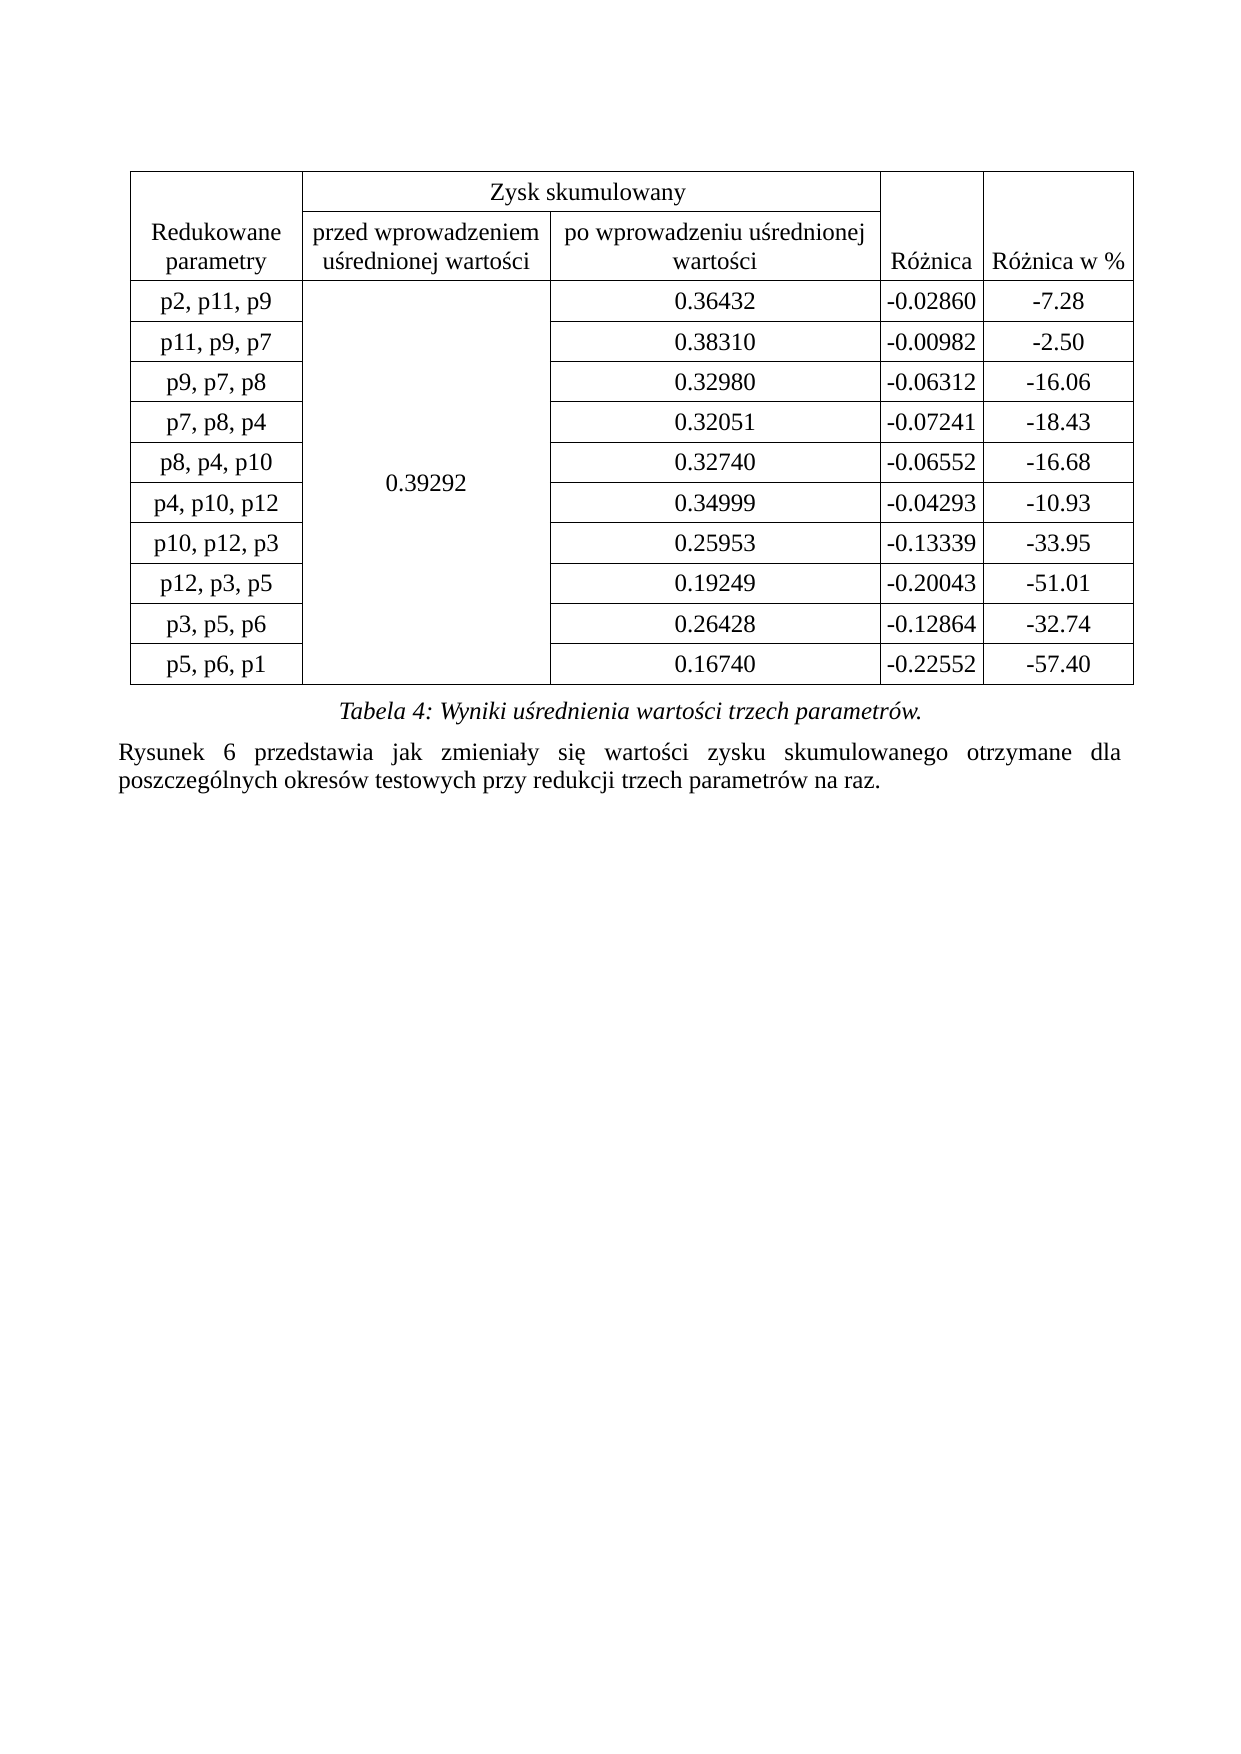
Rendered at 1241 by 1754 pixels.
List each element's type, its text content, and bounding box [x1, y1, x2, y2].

table_cell -0.04293 [881, 483, 983, 522]
table_cell -18.43 [984, 402, 1133, 442]
table_cell -16.06 [984, 362, 1133, 401]
table_cell -0.20043 [881, 564, 983, 603]
table_cell 0.36432 [551, 281, 880, 321]
text Tabela 4: Wyniki uśrednienia wartości trzech parametrów. [130, 696, 1133, 725]
table_cell p4, p10, p12 [131, 483, 302, 522]
table_header Redukowane parametry [131, 172, 302, 280]
table_cell 0.32740 [551, 443, 880, 482]
table_cell -2.50 [984, 322, 1133, 361]
table_cell -33.95 [984, 523, 1133, 563]
table_cell -0.22552 [881, 644, 983, 683]
table_cell -16.68 [984, 443, 1133, 482]
table_cell p2, p11, p9 [131, 281, 302, 321]
table_cell -32.74 [984, 604, 1133, 643]
table_cell -0.12864 [881, 604, 983, 643]
table_cell p12, p3, p5 [131, 564, 302, 603]
table_cell p5, p6, p1 [131, 644, 302, 683]
table_cell 0.39292 [303, 281, 550, 683]
table_cell p7, p8, p4 [131, 402, 302, 442]
table_header Zysk skumulowany [303, 172, 880, 211]
table_cell -0.00982 [881, 322, 983, 361]
table_cell 0.38310 [551, 322, 880, 361]
text Rysunek 6 przedstawia jak zmieniały się wartości zysku skumulowanego otrzymane dla poszczególnych okresów testowych przy redukcji trzech parametrów na raz. [118, 118, 1133, 794]
table_cell -10.93 [984, 483, 1133, 522]
table_cell p9, p7, p8 [131, 362, 302, 401]
table_cell 0.25953 [551, 523, 880, 563]
table_cell przed wprowadzeniem uśrednionej wartości [303, 212, 550, 280]
table_cell p3, p5, p6 [131, 604, 302, 643]
table_cell -7.28 [984, 281, 1133, 321]
table_cell -57.40 [984, 644, 1133, 683]
table_cell p8, p4, p10 [131, 443, 302, 482]
table_cell -0.06312 [881, 362, 983, 401]
table_cell 0.19249 [551, 564, 880, 603]
table_cell -0.07241 [881, 402, 983, 442]
table_header Różnica w % [984, 172, 1133, 280]
table_cell -0.13339 [881, 523, 983, 563]
table_cell -0.06552 [881, 443, 983, 482]
table_cell -0.02860 [881, 281, 983, 321]
table_cell po wprowadzeniu uśrednionej wartości [551, 212, 880, 280]
table_header Różnica [881, 172, 983, 280]
table_cell p11, p9, p7 [131, 322, 302, 361]
table_cell p10, p12, p3 [131, 523, 302, 563]
table_cell 0.32980 [551, 362, 880, 401]
table_cell 0.34999 [551, 483, 880, 522]
table_cell 0.26428 [551, 604, 880, 643]
table_cell -51.01 [984, 564, 1133, 603]
table_cell 0.16740 [551, 644, 880, 683]
table_cell 0.32051 [551, 402, 880, 442]
